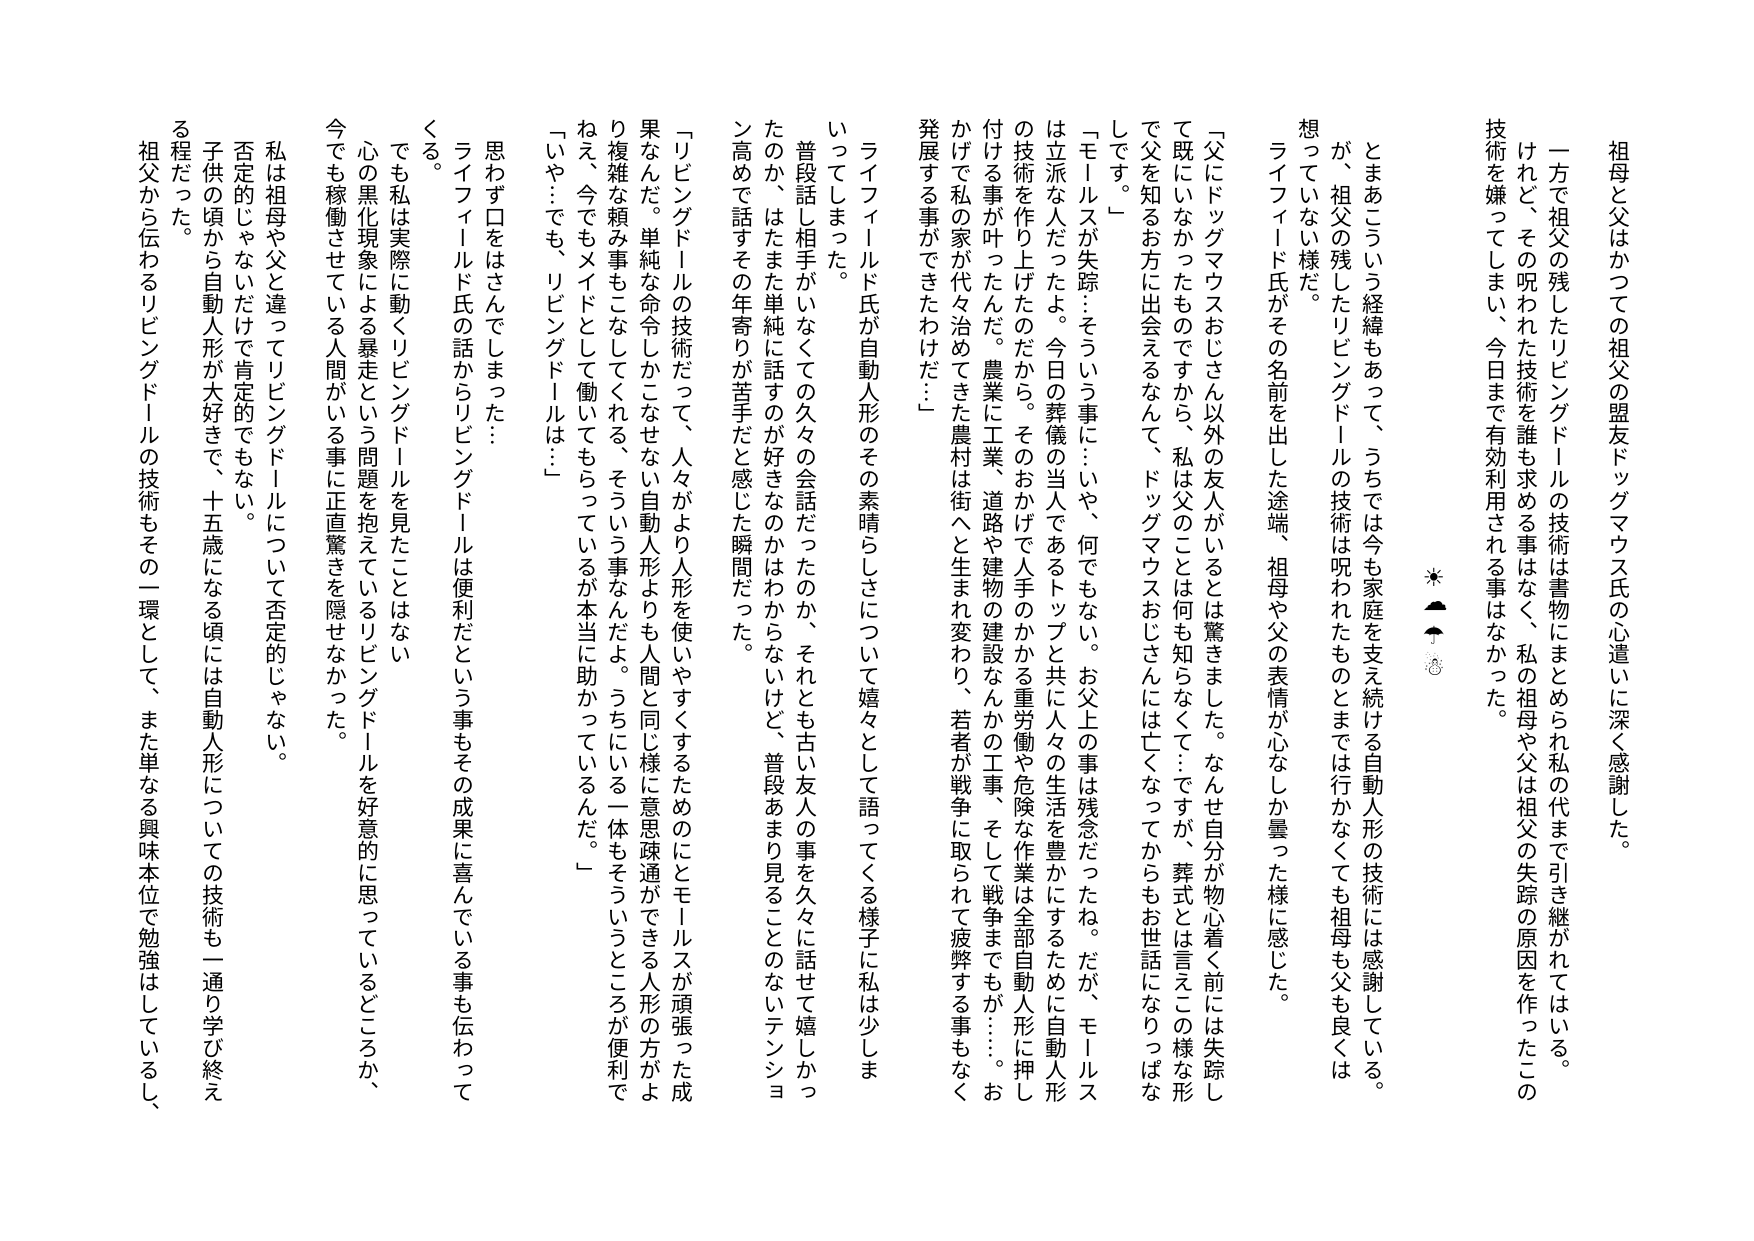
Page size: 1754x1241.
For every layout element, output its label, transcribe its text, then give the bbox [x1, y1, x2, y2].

text でも私は実際に動くリビングドールを見たことはない [384, 118, 416, 1122]
text ライフィード氏がその名前を出した途端、祖母や父の表情が心なしか曇った様に感じた。 [1262, 118, 1294, 1122]
text 思わず口をはさんでしまった… [479, 118, 511, 1122]
text 心の黒化現象による暴走という問題を抱えているリビングドールを好意的に思っているどころか、今でも稼働させている人間がいる事に正直驚きを隠せなかった。 [321, 118, 384, 1122]
text 私は祖母や父と違ってリビングドールについて否定的じゃない。 [261, 118, 292, 1122]
text 「リビングドールの技術だって、人々がより人形を使いやすくするためのにとモールスが頑張った成果なんだ。単純な命令しかこなせない自動人形よりも人間と同じ様に意思疎通ができる人形の方がより複雑な頼み事もこなしてくれる、そういう事なんだよ。うちにいる一体もそういうところが便利でねえ、今でもメイドとして働いてもらっているが本当に助かっているんだ。」 [571, 118, 698, 1122]
text 普段話し相手がいなくての久々の会話だったのか、それとも古い友人の事を久々に話せて嬉しかったのか、はたまた単純に話すのが好きなのかはわからないけど、普段あまり見ることのないテンション高めで話すその年寄りが苦手だと感じた瞬間だった。 [727, 118, 822, 1122]
text 祖父から伝わるリビングドールの技術もその一環として、また単なる興味本位で勉強はしているし、 [134, 118, 166, 1122]
text 否定的じゃないだけで肯定的でもない。 [229, 118, 261, 1122]
text 子供の頃から自動人形が大好きで、十五歳になる頃には自動人形についての技術も一通り学び終える程だった。 [166, 118, 229, 1122]
text ライフィールド氏が自動人形のその素晴らしさについて嬉々として語ってくる様子に私は少しまいってしまった。 [822, 118, 885, 1122]
text 「いや…でも、リビングドールは…」 [540, 118, 571, 1122]
text けれど、その呪われた技術を誰も求める事はなく、私の祖母や父は祖父の失踪の原因を作ったこの技術を嫌ってしまい、今日まで有効利用される事はなかった。 [1480, 118, 1544, 1122]
text 「父にドッグマウスおじさん以外の友人がいるとは驚きました。なんせ自分が物心着く前には失踪して既にいなかったものですから、私は父のことは何も知らなくて…ですが、葬式とは言えこの様な形で父を知るお方に出会えるなんて、ドッグマウスおじさんには亡くなってからもお世話になりっぱなしです。」 [1104, 118, 1231, 1122]
text 「モールスが失踪…そういう事に…いや、何でもない。お父上の事は残念だったね。だが、モールスは立派な人だったよ。今日の葬儀の当人であるトップと共に人々の生活を豊かにするために自動人形の技術を作り上げたのだから。そのおかげで人手のかかる重労働や危険な作業は全部自動人形に押し付ける事が叶ったんだ。農業に工業、道路や建物の建設なんかの工事、そして戦争までもが……。おかげで私の家が代々治めてきた農村は街へと生まれ変わり、若者が戦争に取られて疲弊する事もなく発展する事ができたわけだ…」 [914, 118, 1104, 1122]
text が、祖父の残したリビングドールの技術は呪われたものとまでは行かなくても祖母も父も良くは想っていない様だ。 [1294, 118, 1357, 1122]
text 一方で祖父の残したリビングドールの技術は書物にまとめられ私の代まで引き継がれてはいる。 [1544, 118, 1575, 1122]
text ☀☁☂☃ [1418, 118, 1452, 1122]
text とまあこういう経緯もあって、うちでは今も家庭を支え続ける自動人形の技術には感謝している。 [1357, 118, 1389, 1122]
text ライフィールド氏の話からリビングドールは便利だという事もその成果に喜んでいる事も伝わってくる。 [416, 118, 479, 1122]
text 祖母と父はかつての祖父の盟友ドッグマウス氏の心遣いに深く感謝した。 [1604, 118, 1636, 1122]
